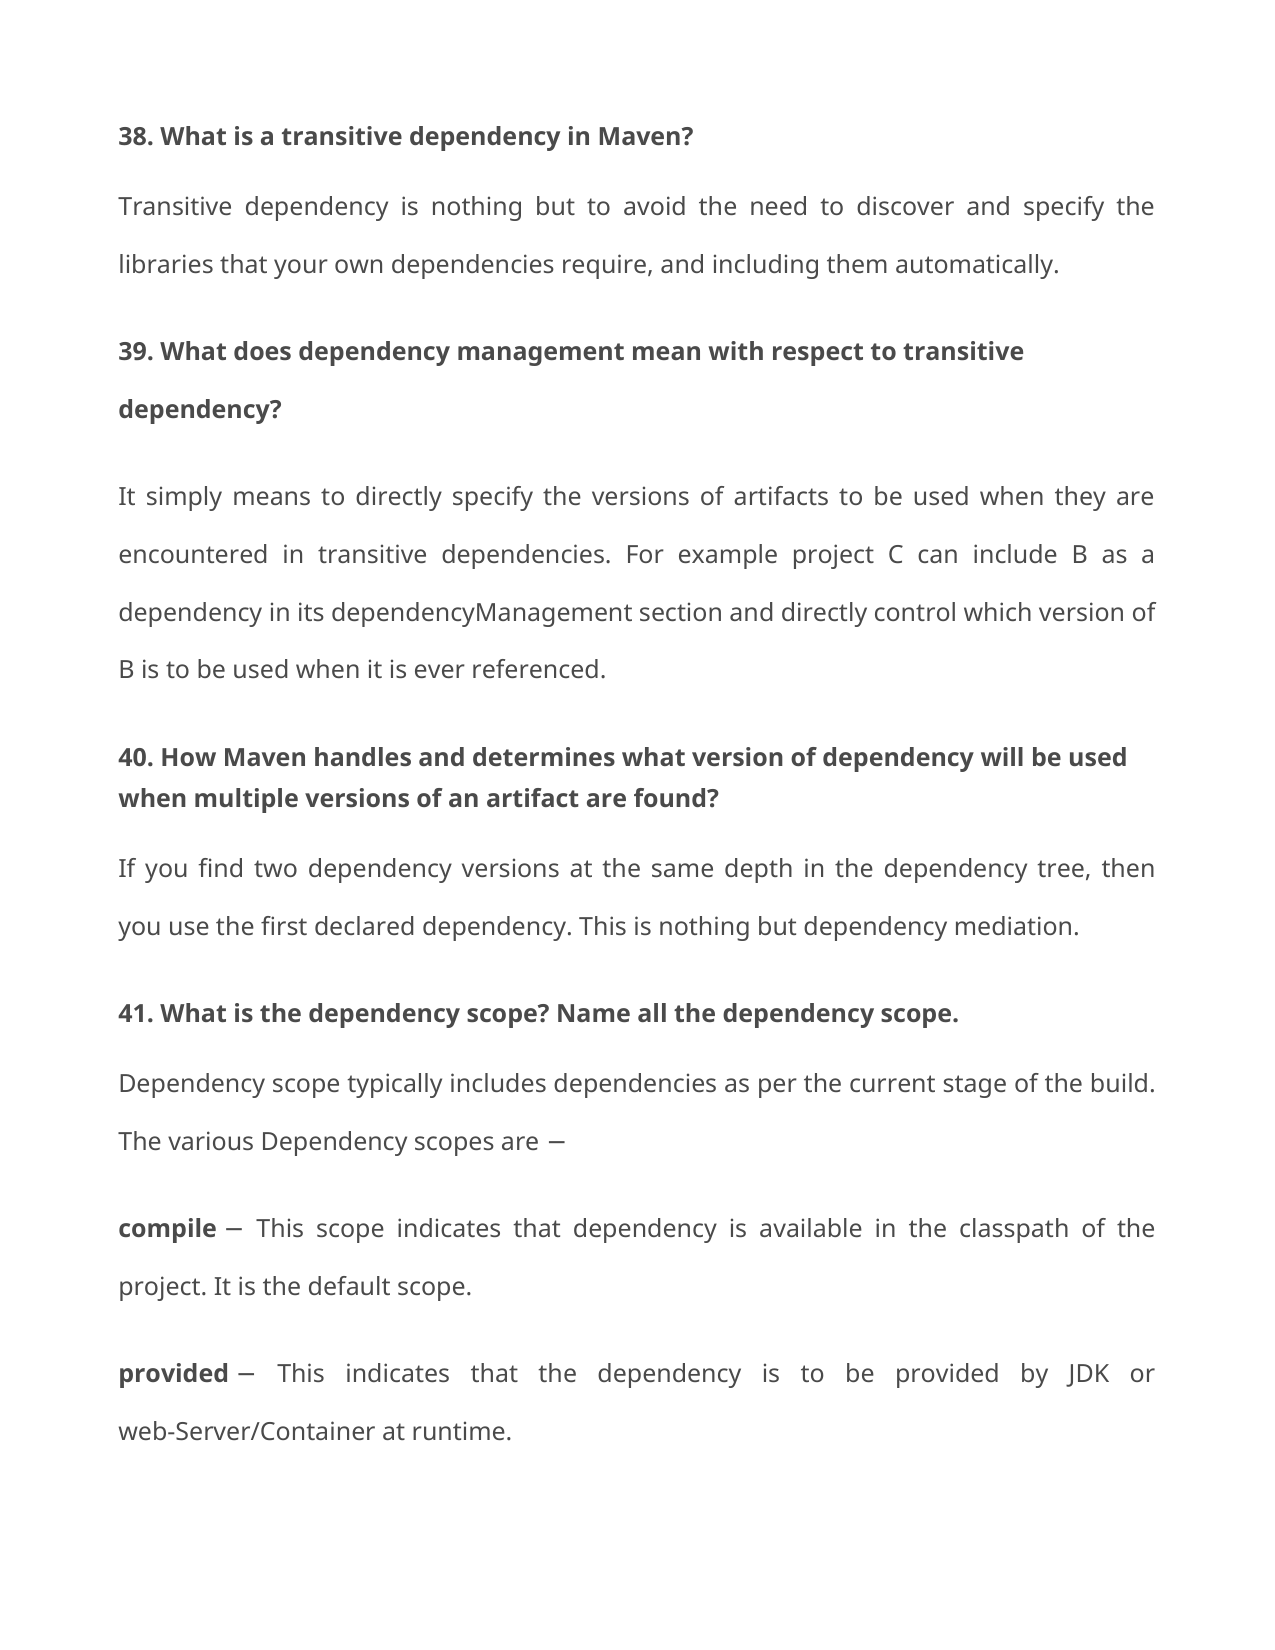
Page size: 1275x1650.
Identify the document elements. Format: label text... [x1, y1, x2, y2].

text If you find two dependency versions at the same depth in the dependency tree, then you use the first declared dependency. This is nothing but dependency mediation. [118, 851, 1157, 942]
text It simply means to directly specify the versions of artifacts to be used when they are encountered in transitive dependencies. For example project C can include B as a dependency in its dependencyManagement section and directly control which version of B is to be used when it is ever referenced. [118, 479, 1157, 686]
text compile − This scope indicates that dependency is available in the classpath of the project. It is the default scope. [118, 1211, 1157, 1303]
subtitle 38. What is a transitive dependency in Maven? [118, 118, 1157, 152]
subtitle 41. What is the dependency scope? Name all the dependency scope. [118, 996, 1157, 1030]
text Transitive dependency is nothing but to avoid the need to discover and specify the libraries that your own dependencies require, and including them automatically. [118, 188, 1157, 280]
text Dependency scope typically includes dependencies as per the current stage of the build. The various Dependency scopes are − [118, 1066, 1157, 1158]
subtitle 40. How Maven handles and determines what version of dependency will be used when multiple versions of an artifact are found? [118, 739, 1157, 814]
text 39. What does dependency management mean with respect to transitive dependency? [118, 333, 1157, 425]
text provided − This indicates that the dependency is to be provided by JDK or web-Server/Container at runtime. [118, 1356, 1157, 1448]
